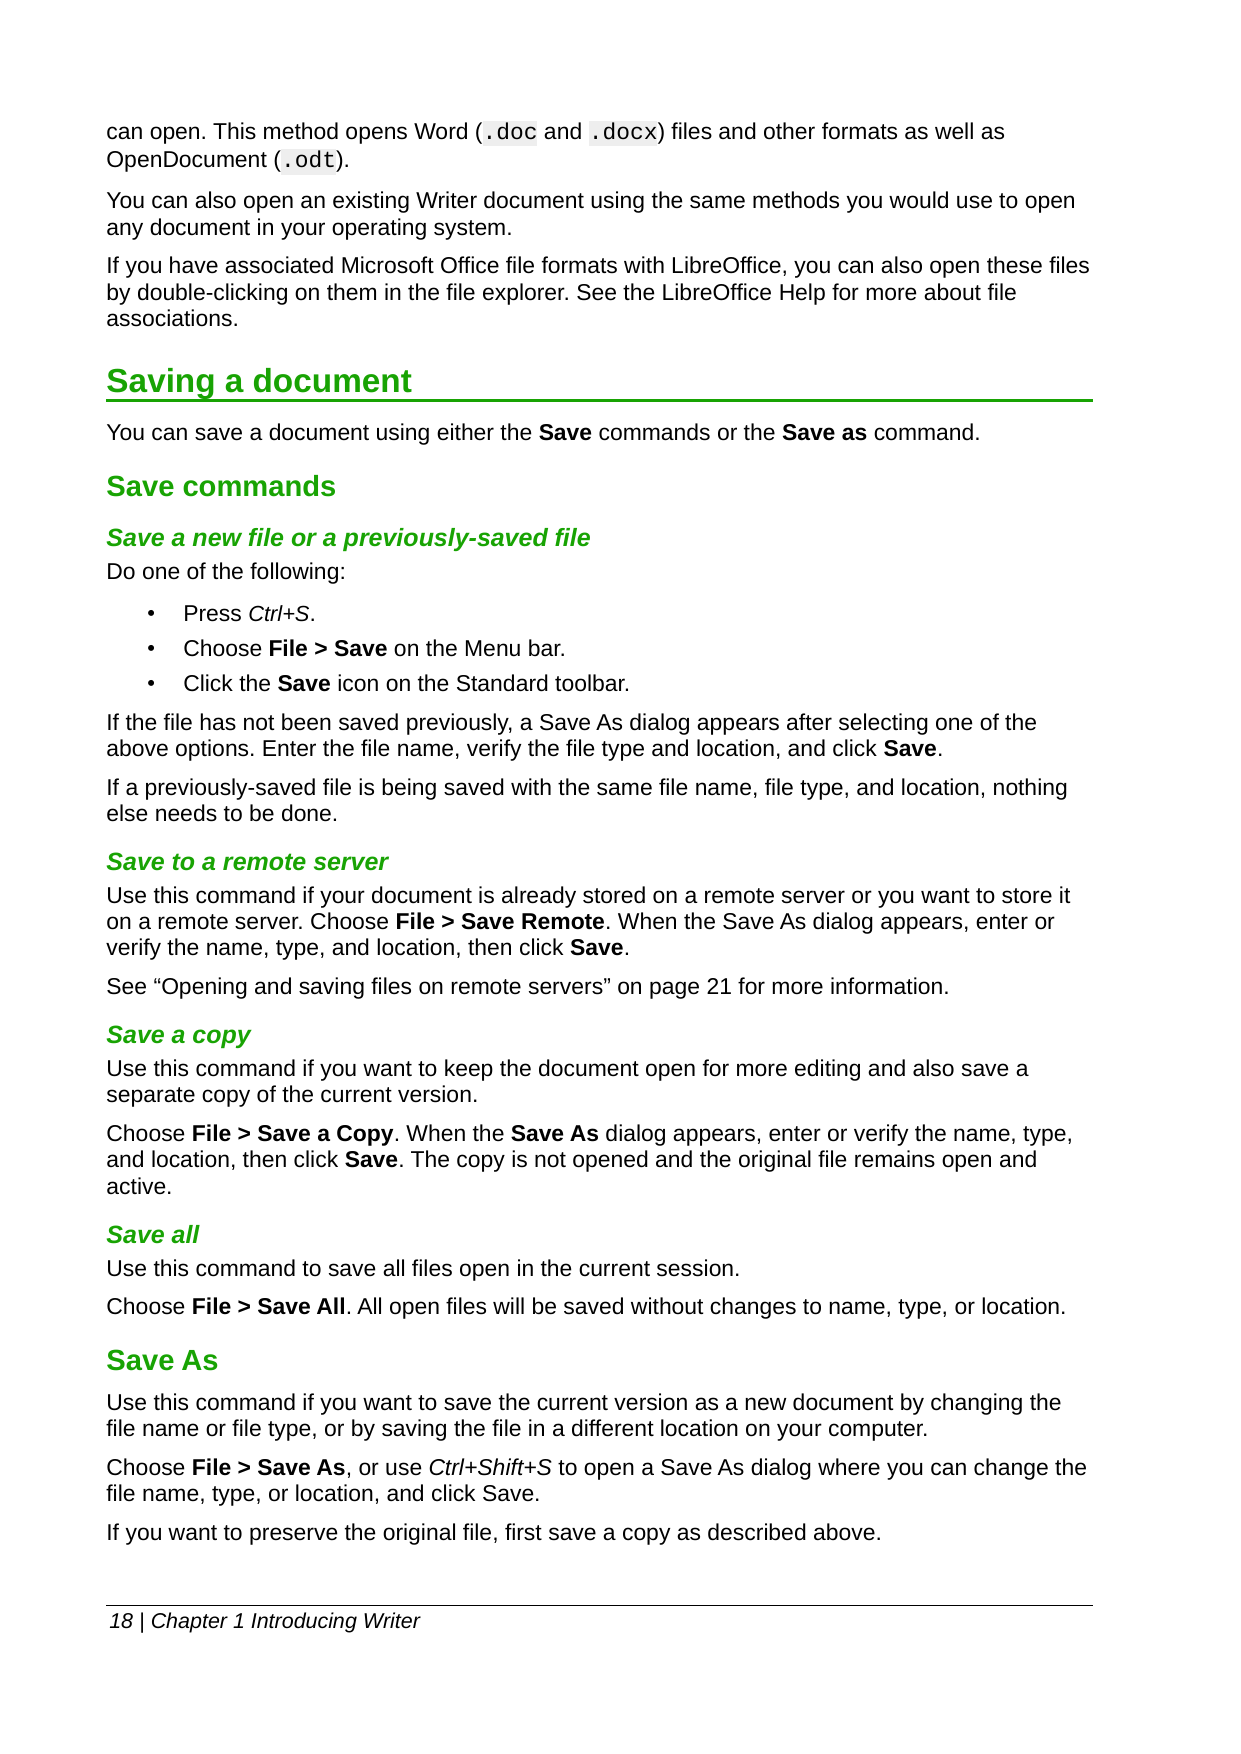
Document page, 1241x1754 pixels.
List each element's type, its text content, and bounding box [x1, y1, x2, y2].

text You can save a document using either the Save commands or the Save as command. [106, 419, 1093, 446]
subtitle Saving a document [106, 361, 1093, 399]
text You can also open an existing Writer document using the same methods you would use to open any document in your operating system. [106, 187, 1093, 240]
text If the file has not been saved previously, a Save As dialog appears after selecting one of the above options. Enter the file name, verify the file type and location, and click Save. [106, 708, 1093, 761]
text can open. This method opens Word (.doc and .docx) files and other formats as well as OpenDocument (.odt). [106, 118, 1093, 175]
text Use this command if you want to save the current version as a new document by changing the file name or file type, or by saving the file in a different location on your computer. [106, 1389, 1093, 1441]
text See “Opening and saving files on remote servers” on page 22 for more information. [106, 973, 1093, 999]
list Use this command if you want to keep the document open for more editing and also save a separate copy of the current version. [106, 1055, 1093, 1108]
list Use this command to save all files open in the current session. [106, 1254, 1093, 1281]
subtitle Save all [106, 1220, 1093, 1248]
list Press Ctrl+S. [144, 597, 1093, 626]
text If you want to preserve the original file, first save a copy as described above. [106, 1519, 1093, 1545]
list Choose File > Save on the Menu bar. [144, 632, 1093, 661]
subtitle Save As [106, 1343, 1093, 1377]
text If you have associated Microsoft Office file formats with LibreOffice, you can also open these files by double-clicking on them in the file explorer. See the LibreOffice Help for more about file associations. [106, 252, 1093, 332]
text Use this command if your document is already stored on a remote server or you want to store it on a remote server. Choose File > Save Remote. When the Save As dialog appears, enter or verify the name, type, and location, then click Save. [106, 882, 1093, 961]
list Choose File > Save a Copy. When the Save As dialog appears, enter or verify the name, type, and location, then click Save. The copy is not opened and the original file remains open and active. [106, 1120, 1093, 1199]
subtitle Save a new file or a previously-saved file [106, 523, 1093, 552]
text Choose File > Save All. All open files will be saved without changes to name, type, or location. [106, 1293, 1093, 1320]
subtitle Save a copy [106, 1020, 1093, 1049]
text Choose File > Save As, or use Ctrl+Shift+S to open a Save As dialog where you can change the file name, type, or location, and click Save. [106, 1454, 1093, 1507]
subtitle Save to a remote server [106, 847, 1093, 876]
text Do one of the following: [106, 558, 1093, 584]
list Click the Save icon on the Standard toolbar. [144, 667, 1093, 699]
subtitle Save commands [106, 469, 1093, 503]
text If a previously-saved file is being saved with the same file name, file type, and location, nothing else needs to be done. [106, 774, 1093, 826]
